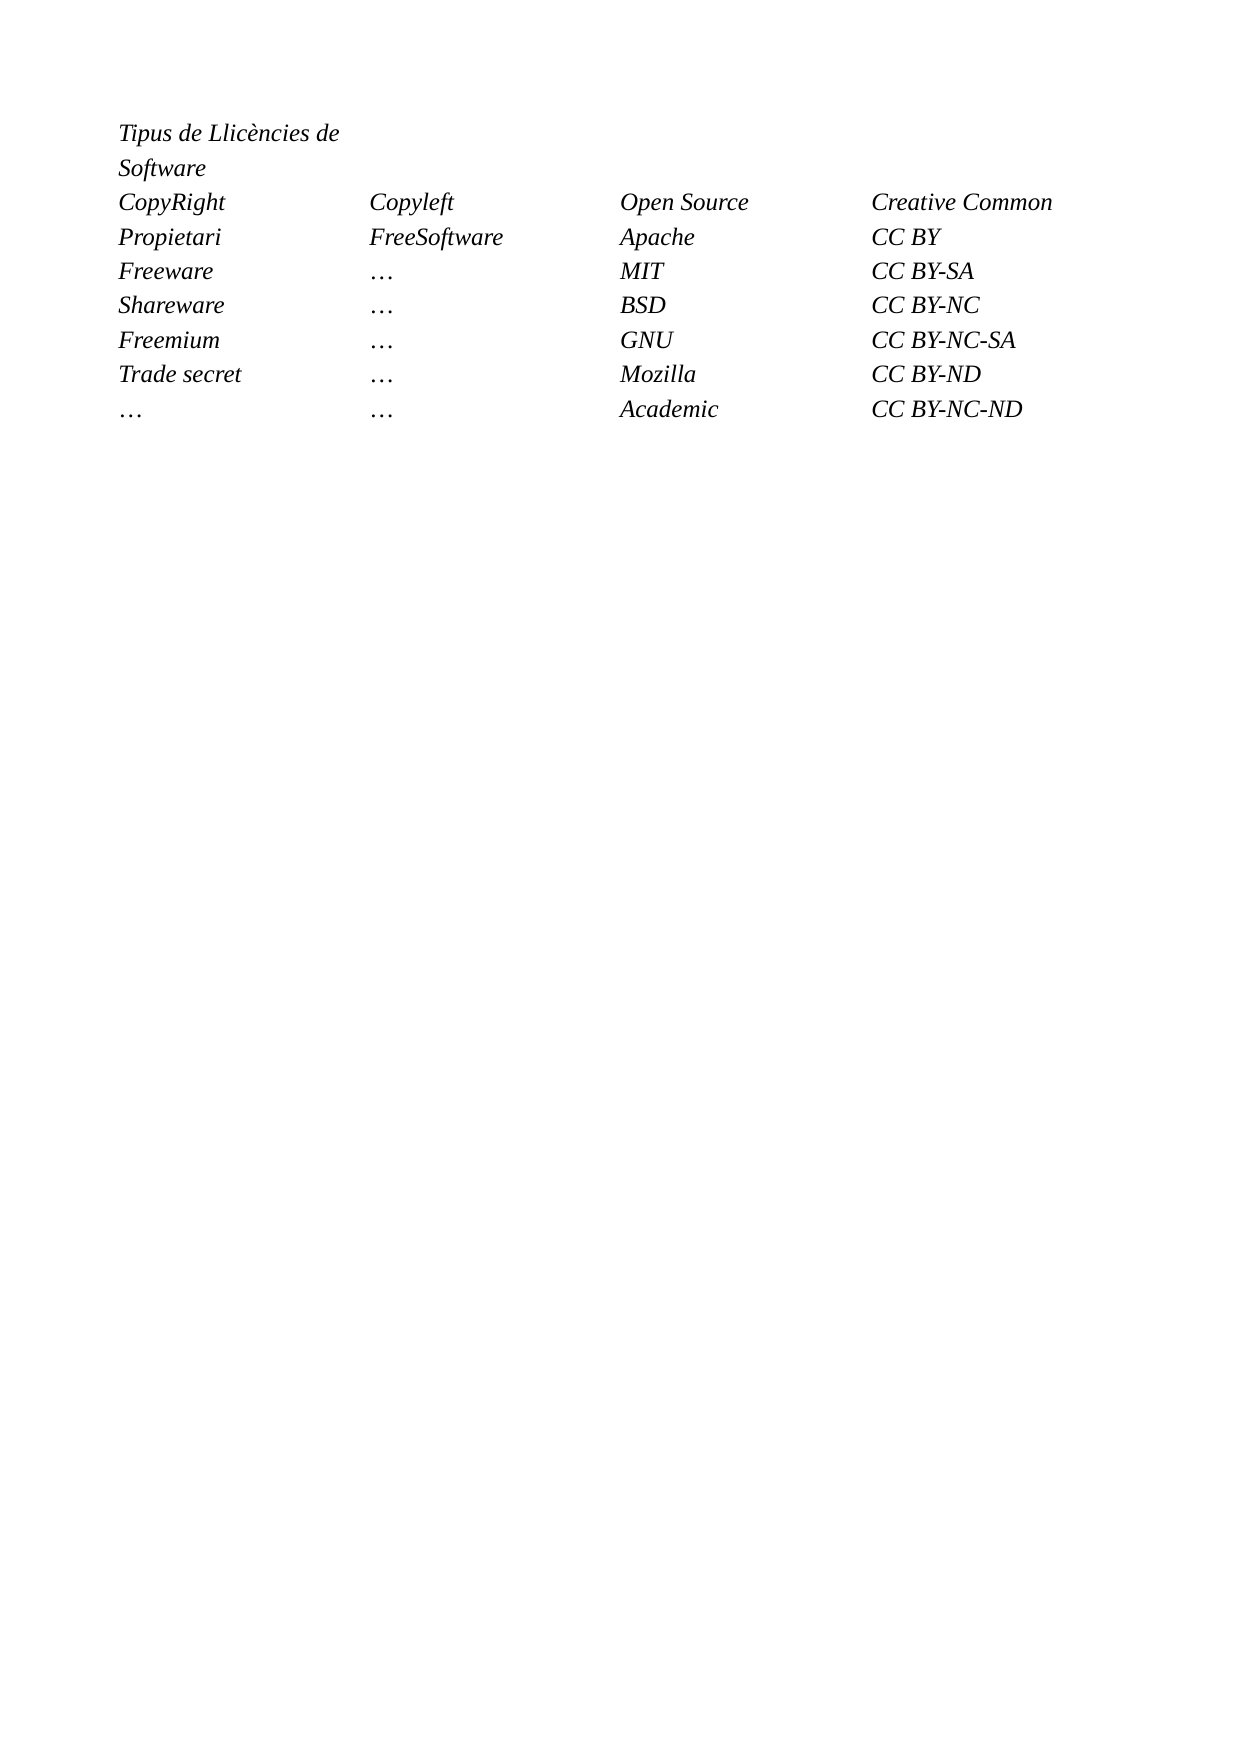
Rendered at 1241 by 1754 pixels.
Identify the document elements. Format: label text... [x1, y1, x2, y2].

table_cell … [369, 325, 620, 359]
table_cell CC BY-ND [871, 360, 1122, 394]
table_cell Shareware [118, 291, 369, 325]
table_cell Academic [620, 394, 871, 428]
table_cell Propietari [118, 222, 369, 256]
table_cell CC BY-NC-SA [871, 325, 1122, 359]
table_cell Open Source [620, 187, 871, 222]
table_cell Trade secret [118, 360, 369, 394]
table_cell MIT [620, 256, 871, 291]
table_header [620, 118, 871, 187]
table_cell CC BY-NC-ND [871, 394, 1122, 428]
table_cell Copyleft [369, 187, 620, 222]
table_cell Freemium [118, 325, 369, 359]
table_cell GNU [620, 325, 871, 359]
table_cell … [118, 394, 369, 428]
table_cell Mozilla [620, 360, 871, 394]
table_header [871, 118, 1122, 187]
table_cell … [369, 291, 620, 325]
table_cell CC BY-SA [871, 256, 1122, 291]
table_cell Apache [620, 222, 871, 256]
table_cell Freeware [118, 256, 369, 291]
table_cell CC BY [871, 222, 1122, 256]
table_cell FreeSoftware [369, 222, 620, 256]
table_cell CopyRight [118, 187, 369, 222]
table_cell … [369, 360, 620, 394]
table_cell … [369, 256, 620, 291]
table_cell … [369, 394, 620, 428]
table_header [369, 118, 620, 187]
table_header Tipus de Llicències de Software [118, 118, 369, 187]
table_cell Creative Common [871, 187, 1122, 222]
table_cell CC BY-NC [871, 291, 1122, 325]
table_cell BSD [620, 291, 871, 325]
